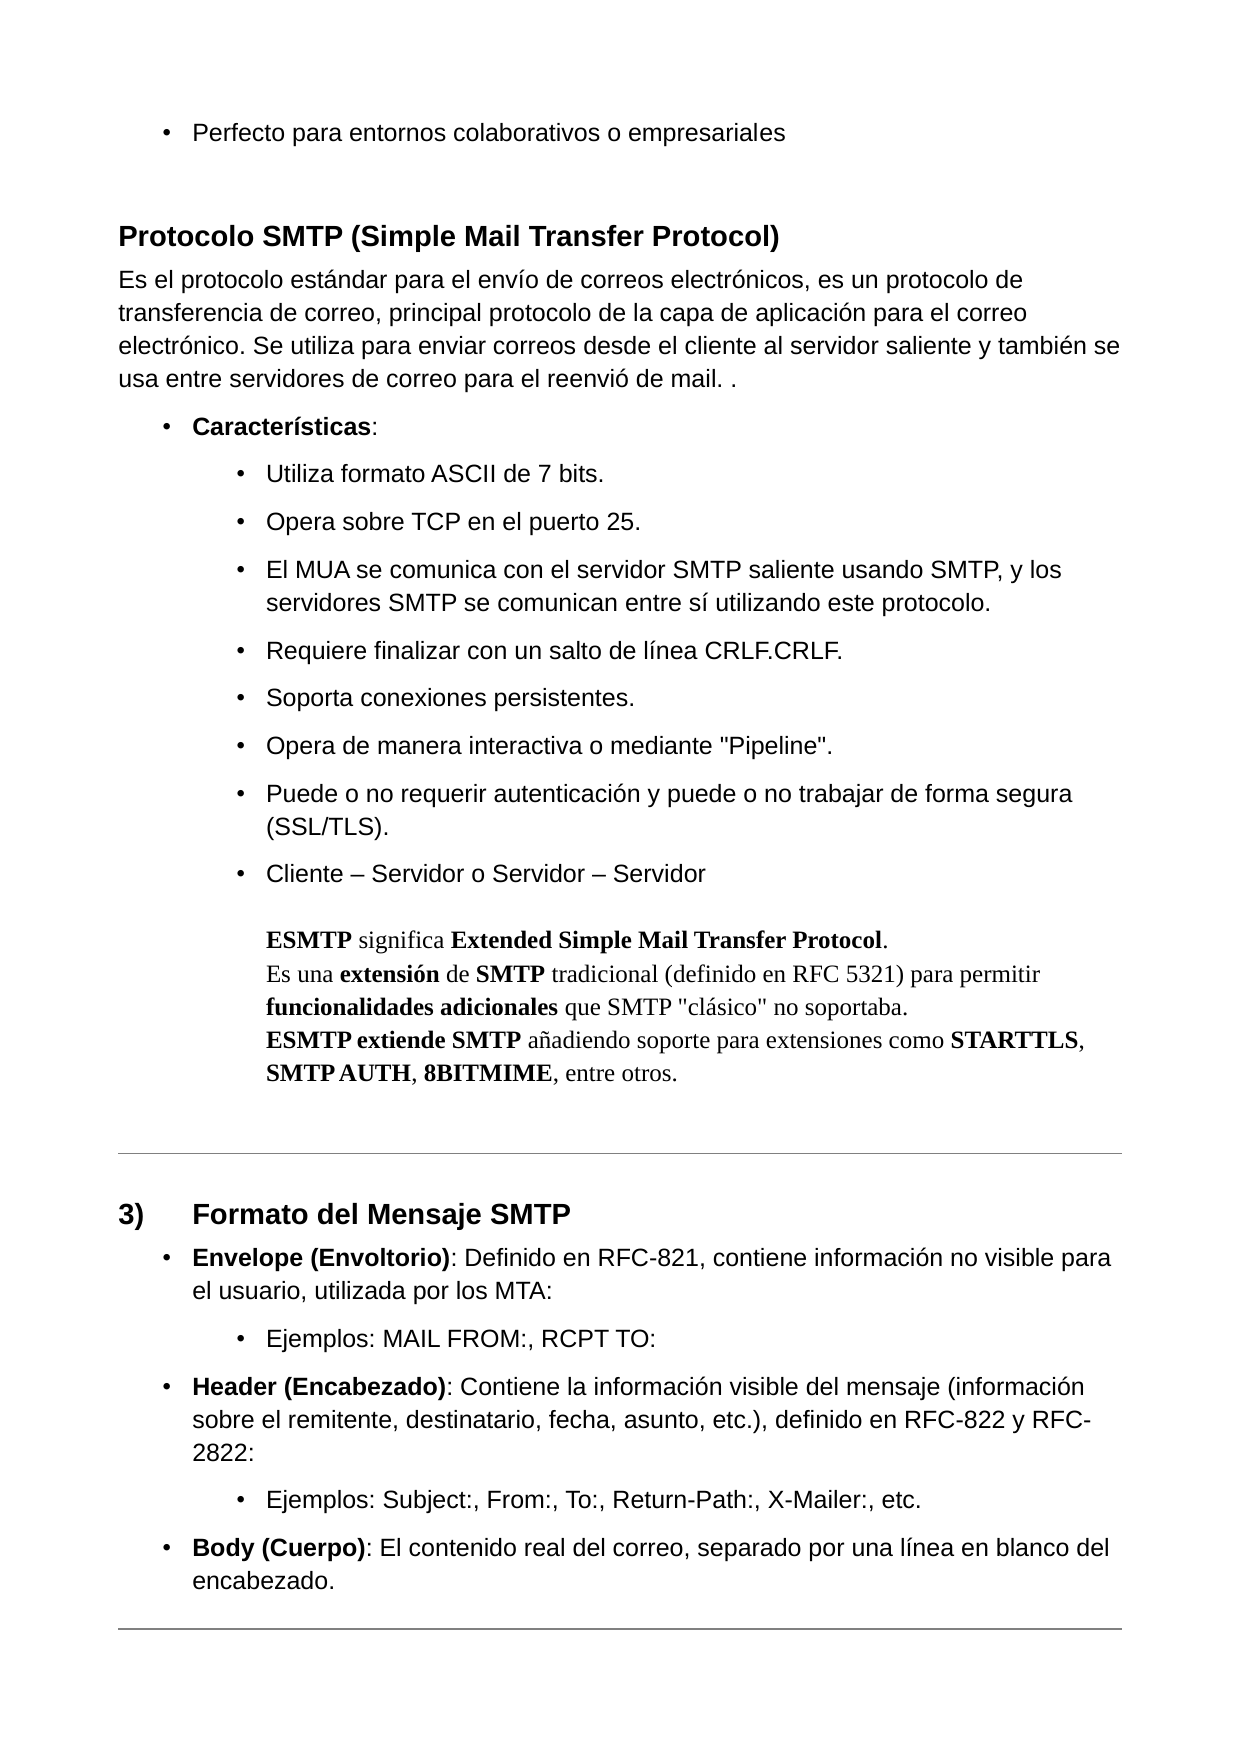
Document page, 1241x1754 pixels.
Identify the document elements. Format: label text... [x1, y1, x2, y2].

list Requiere finalizar con un salto de línea CRLF.CRLF. [236, 636, 1122, 664]
list Ejemplos: Subject:, From:, To:, Return-Path:, X-Mailer:, etc. [236, 1485, 1122, 1514]
subtitle Formato del Mensaje SMTP [118, 1197, 1122, 1231]
list Envelope (Envoltorio): Definido en RFC-821, contiene información no visible para el usuario, utilizada por los MTA: [162, 1243, 1122, 1305]
list Perfecto para entornos colaborativos o empresariales [162, 118, 1122, 147]
list Ejemplos: MAIL FROM:, RCPT TO: [236, 1324, 1122, 1353]
list Opera sobre TCP en el puerto 25. [236, 507, 1122, 536]
list Cliente – Servidor o Servidor – Servidor ESMTP significa Extended Simple Mail Transfer Protocol. Es una extensión de SMTP tradicional (definido en RFC 5321) para permitir funcionalidades adicionales que SMTP "clásico" no soportaba. ESMTP extiende SMTP añadiendo soporte para extensiones como STARTTLS, SMTP AUTH, 8BITMIME, entre otros. [236, 859, 1122, 1119]
list Header (Encabezado): Contiene la información visible del mensaje (información sobre el remitente, destinatario, fecha, asunto, etc.), definido en RFC-822 y RFC-2822: [162, 1372, 1122, 1467]
list Opera de manera interactiva o mediante "Pipeline". [236, 731, 1122, 760]
list Soporta conexiones persistentes. [236, 683, 1122, 712]
subtitle Protocolo SMTP (Simple Mail Transfer Protocol) [118, 219, 1122, 253]
text Es el protocolo estándar para el envío de correos electrónicos, es un protocolo de transferencia de correo, principal protocolo de la capa de aplicación para el correo electrónico. Se utiliza para enviar correos desde el cliente al servidor saliente y también se usa entre servidores de correo para el reenvió de mail. . [118, 265, 1122, 393]
list Body (Cuerpo): El contenido real del correo, separado por una línea en blanco del encabezado. [162, 1533, 1122, 1595]
list Características: [162, 412, 1122, 441]
list Utiliza formato ASCII de 7 bits. [236, 459, 1122, 488]
list Puede o no requerir autenticación y puede o no trabajar de forma segura (SSL/TLS). [236, 779, 1122, 841]
list El MUA se comunica con el servidor SMTP saliente usando SMTP, y los servidores SMTP se comunican entre sí utilizando este protocolo. [236, 555, 1122, 617]
